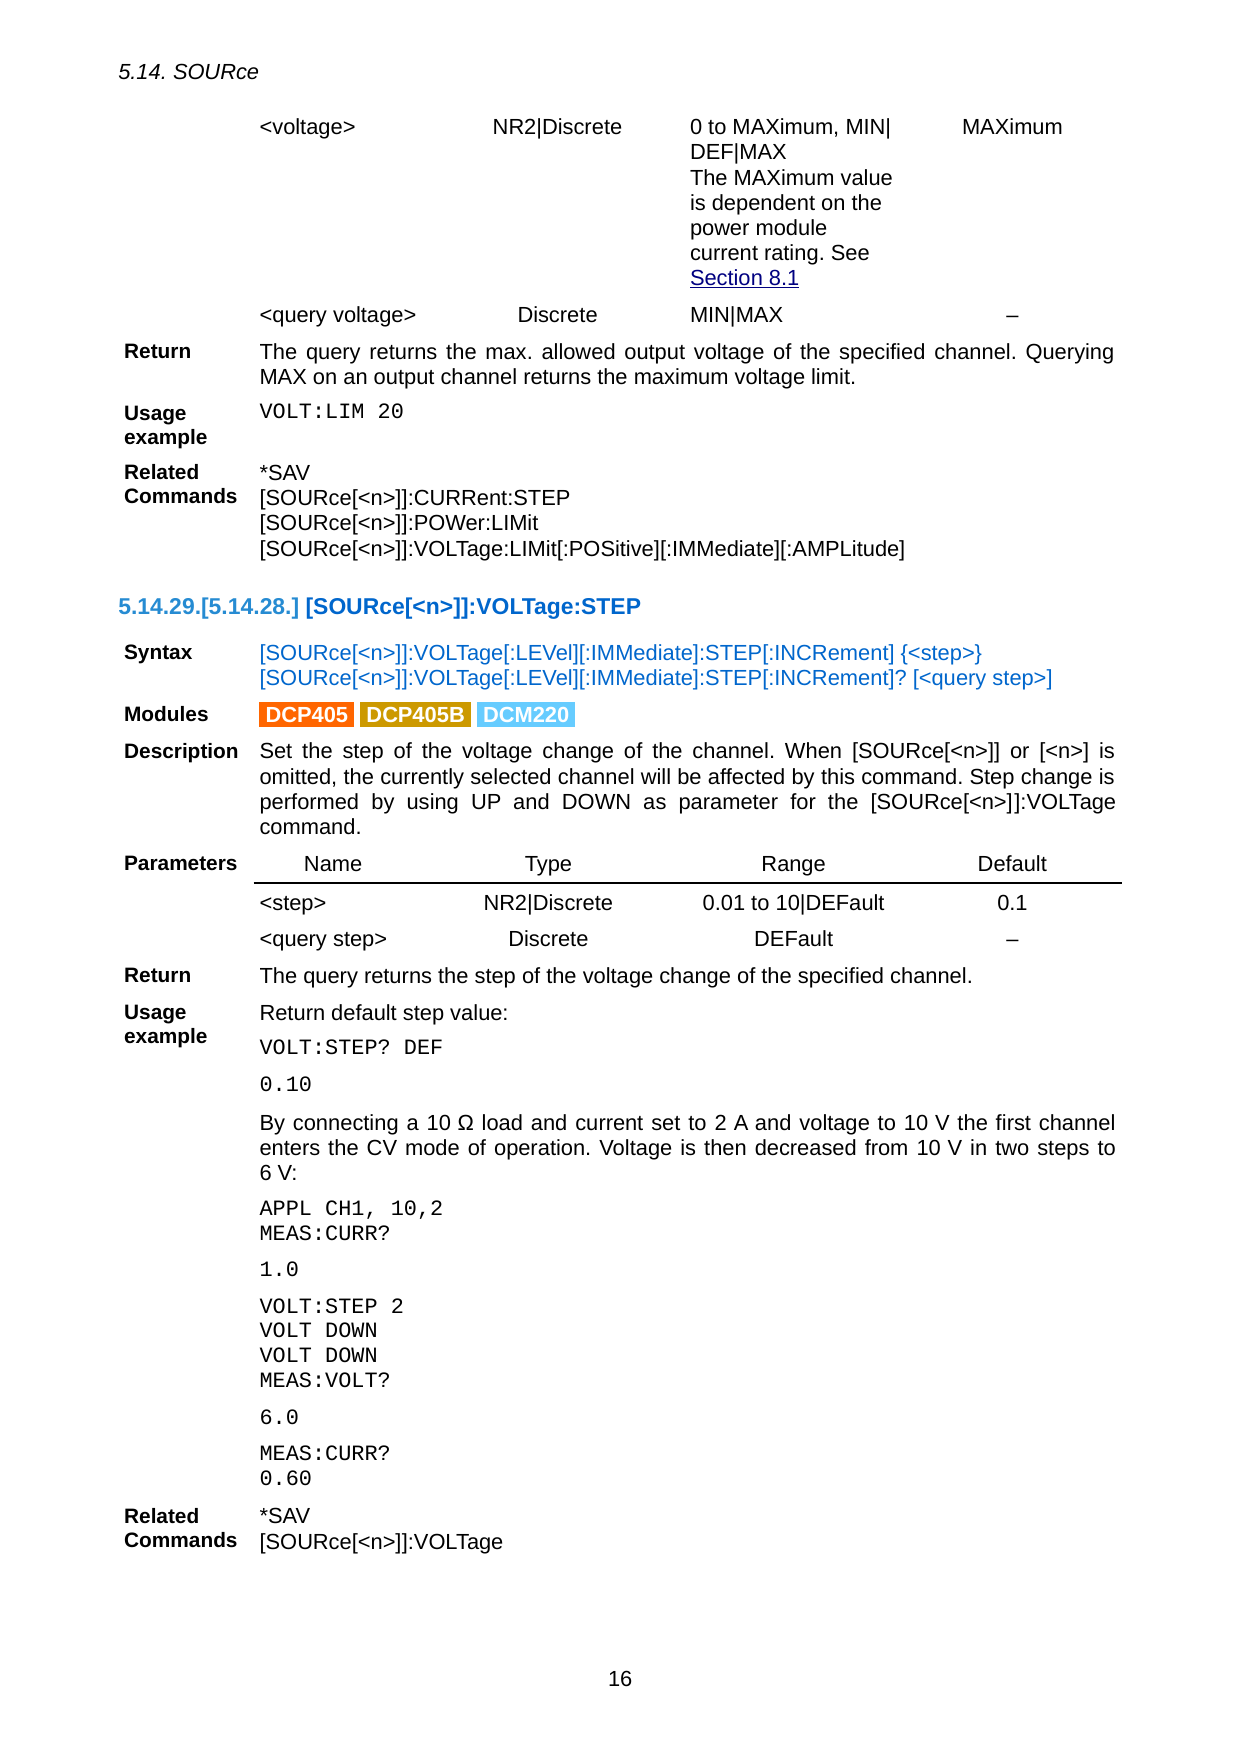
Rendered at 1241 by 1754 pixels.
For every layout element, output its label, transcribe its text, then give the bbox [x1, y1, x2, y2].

table_cell DCP405 DCP405B DCM220 [254, 696, 1122, 733]
table_cell Related Commands [118, 1498, 253, 1559]
table_cell Range [684, 845, 903, 882]
table_cell Name [254, 845, 412, 882]
table_cell 0.1 [903, 884, 1122, 920]
table_cell Description [118, 733, 253, 845]
table_cell Return default step value: VOLT:STEP? DEF 0.10 By connecting a 10 Ω load and current set to 2 A and voltage to 10 V the first channel enters the CV mode of operation. Voltage is then decreased from 10 V in two steps to 6 V: APPL CH1, 10,2 MEAS:CURR? 1.0 VOLT:STEP 2 VOLT DOWN VOLT DOWN MEAS:VOLT? 6.0 MEAS:CURR? 0.60 [254, 994, 1122, 1498]
table_cell <step> [254, 884, 412, 920]
table_cell Discrete [431, 296, 684, 333]
table_cell <query voltage> [254, 296, 431, 333]
table_cell 0 to MAXimum, MIN|DEF|MAX The MAXimum value is dependent on the power module current rating. See Section 8.1 [684, 106, 903, 296]
table_cell Return [118, 957, 253, 994]
table_cell *SAV [SOURce[<n>]]:CURRent:STEP [SOURce[<n>]]:POWer:LIMit [SOURce[<n>]]:VOLTage:LIMit[:POSitive][:IMMediate][:AMPLitude] [254, 454, 1122, 566]
table_cell NR2|Discrete [412, 884, 684, 920]
table_cell MAXimum [903, 106, 1122, 296]
table_cell VOLT:LIM 20 [254, 395, 1122, 454]
table_cell – [903, 920, 1122, 957]
table_cell *SAV [SOURce[<n>]]:VOLTage [254, 1498, 1122, 1559]
table_cell The query returns the max. allowed output voltage of the specified channel. Querying MAX on an output channel returns the maximum voltage limit. [254, 333, 1122, 395]
table_cell Return [118, 333, 253, 395]
table_header Syntax [118, 634, 253, 696]
table_cell 0.01 to 10|DEFault [684, 884, 903, 920]
table_cell <voltage> [254, 106, 431, 296]
table_cell Modules [118, 696, 253, 733]
table_header [SOURce[<n>]]:VOLTage[:LEVel][:IMMediate]:STEP[:INCRement] {<step>} [SOURce[<n>]]:VOLTage[:LEVel][:IMMediate]:STEP[:INCRement]? [<query step>] [254, 634, 1122, 696]
table_cell – [903, 296, 1122, 333]
table_cell [118, 920, 253, 957]
table_cell Default [903, 845, 1122, 882]
table_cell [118, 296, 253, 333]
table_cell [118, 106, 253, 296]
table_cell Related Commands [118, 454, 253, 566]
table_cell Set the step of the voltage change of the channel. When [SOURce[<n>]] or [<n>] is omitted, the currently selected channel will be affected by this command. Step change is performed by using UP and DOWN as parameter for the [SOURce[<n>]]:VOLTage command. [254, 733, 1122, 845]
table_cell The query returns the step of the voltage change of the specified channel. [254, 957, 1122, 994]
table_cell Usage example [118, 395, 253, 454]
table_cell Discrete [412, 920, 684, 957]
table_cell Type [412, 845, 684, 882]
table_cell <query step> [254, 920, 412, 957]
table_cell DEFault [684, 920, 903, 957]
table_cell Usage example [118, 994, 253, 1498]
table_cell NR2|Discrete [431, 106, 684, 296]
table_cell MIN|MAX [684, 296, 903, 333]
subtitle [SOURce[<n>]]:VOLTage:STEP [118, 593, 1122, 619]
table_cell Parameters [118, 845, 253, 920]
